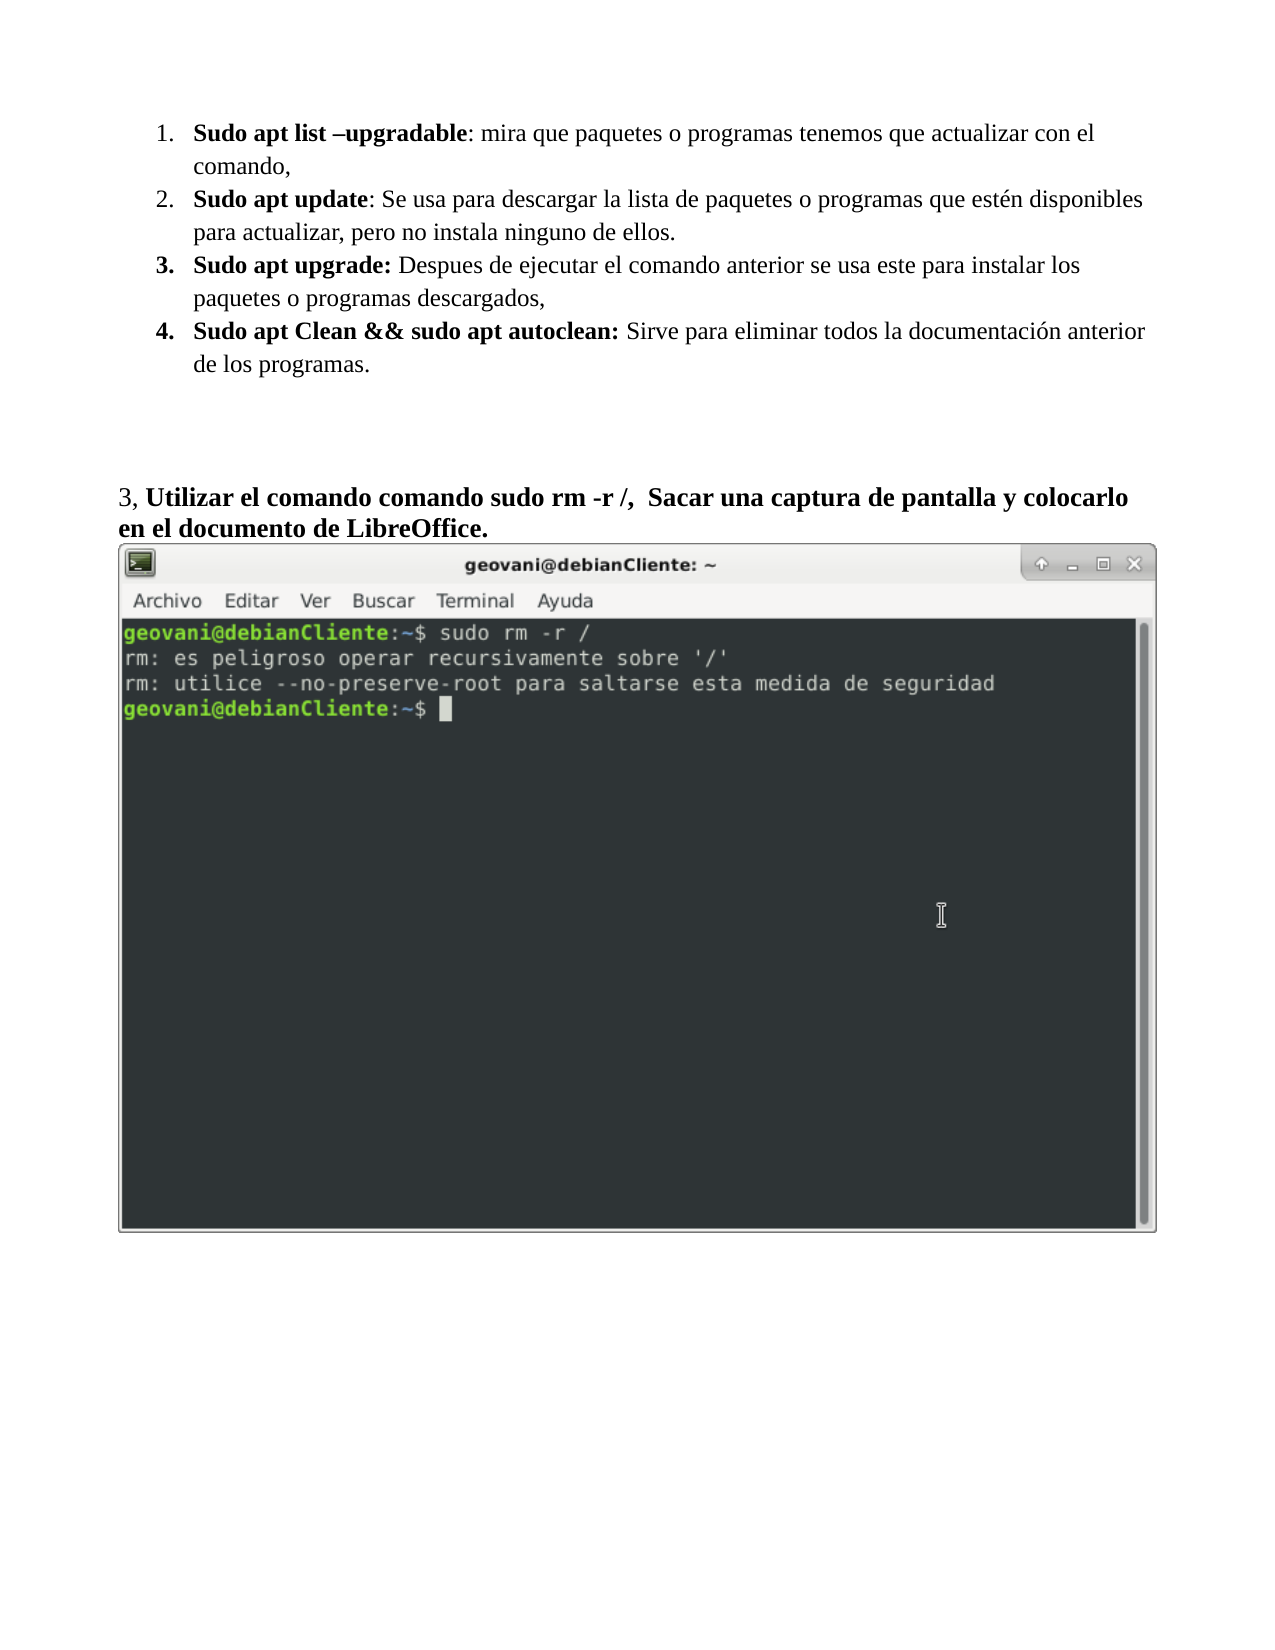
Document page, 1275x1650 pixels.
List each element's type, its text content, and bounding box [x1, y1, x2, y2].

list Sudo apt Clean && sudo apt autoclean: Sirve para eliminar todos la documentación anterior de los programas. [156, 316, 1157, 378]
list Sudo apt list –upgradable: mira que paquetes o programas tenemos que actualizar con el comando, [156, 118, 1157, 180]
text 3, Utilizar el comando comando sudo rm -r /, Sacar una captura de pantalla y colocarlo en el documento de LibreOffice. [118, 481, 1157, 543]
list Sudo apt upgrade: Despues de ejecutar el comando anterior se usa este para instalar los paquetes o programas descargados, [156, 250, 1157, 312]
list Sudo apt update: Se usa para descargar la lista de paquetes o programas que estén disponibles para actualizar, pero no instala ninguno de ellos. [156, 184, 1157, 246]
picture [118, 543, 1157, 1233]
